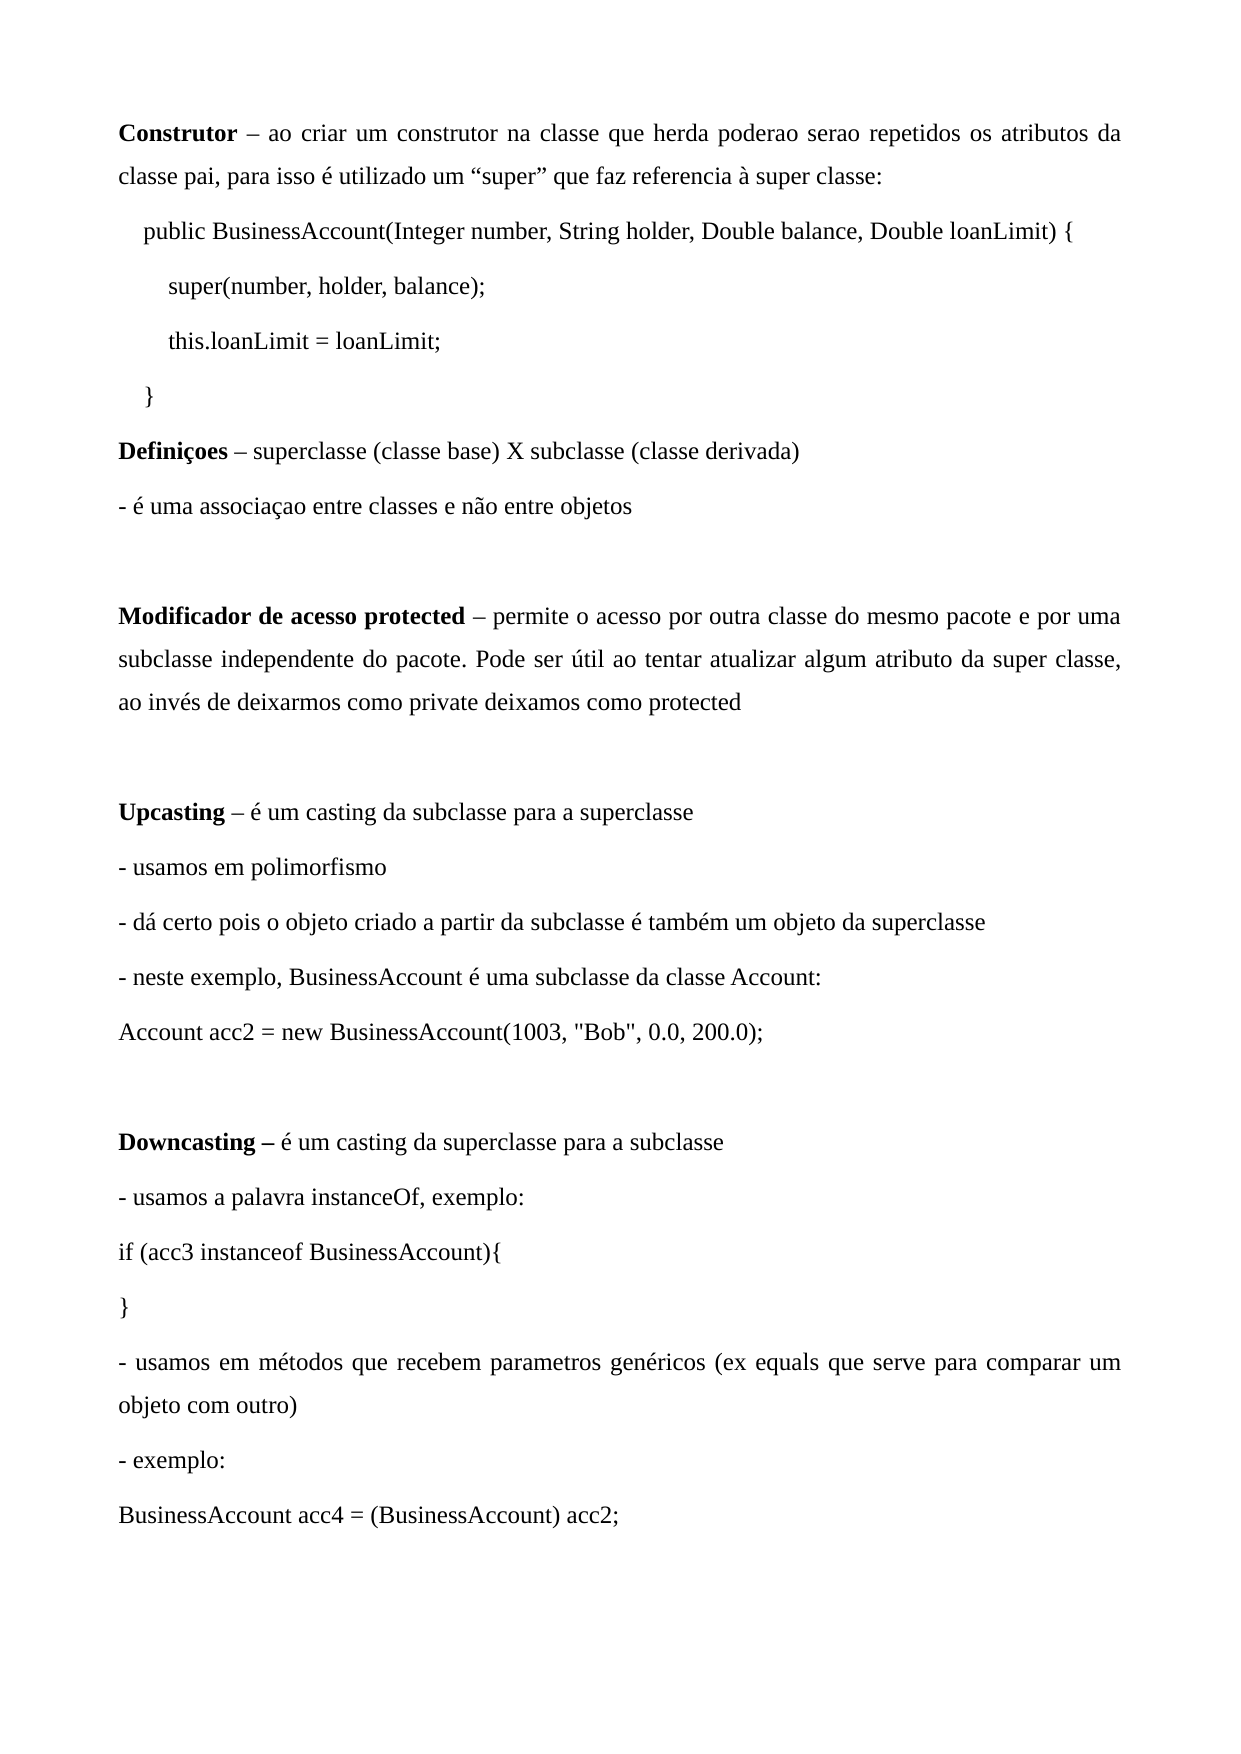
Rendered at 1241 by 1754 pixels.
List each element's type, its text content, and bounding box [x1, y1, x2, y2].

text - neste exemplo, BusinessAccount é uma subclasse da classe Account: [118, 962, 1122, 991]
text Construtor – ao criar um construtor na classe que herda poderao serao repetidos os atributos da classe pai, para isso é utilizado um “super” que faz referencia à super classe: [118, 118, 1122, 190]
text } [118, 381, 1122, 410]
text - usamos a palavra instanceOf, exemplo: [118, 1182, 1122, 1211]
text Upcasting – é um casting da subclasse para a superclasse [118, 797, 1122, 826]
text BusinessAccount acc4 = (BusinessAccount) acc2; [118, 1501, 1122, 1529]
text Downcasting – é um casting da superclasse para a subclasse [118, 1127, 1122, 1156]
text Account acc2 = new BusinessAccount(1003, "Bob", 0.0, 200.0); [118, 1017, 1122, 1046]
text Definiçoes – superclasse (classe base) X subclasse (classe derivada) [118, 436, 1122, 465]
text super(number, holder, balance); [118, 271, 1122, 300]
text - dá certo pois o objeto criado a partir da subclasse é também um objeto da superclasse [118, 907, 1122, 936]
text - usamos em métodos que recebem parametros genéricos (ex equals que serve para comparar um objeto com outro) [118, 1347, 1122, 1419]
text - usamos em polimorfismo [118, 852, 1122, 881]
text Modificador de acesso protected – permite o acesso por outra classe do mesmo pacote e por uma subclasse independente do pacote. Pode ser útil ao tentar atualizar algum atributo da super classe, ao invés de deixarmos como private deixamos como protected [118, 601, 1122, 716]
text public BusinessAccount(Integer number, String holder, Double balance, Double loanLimit) { [118, 216, 1122, 245]
text - é uma associaçao entre classes e não entre objetos [118, 491, 1122, 520]
text } [118, 1292, 1122, 1321]
text if (acc3 instanceof BusinessAccount){ [118, 1237, 1122, 1266]
text - exemplo: [118, 1446, 1122, 1474]
text this.loanLimit = loanLimit; [118, 326, 1122, 355]
